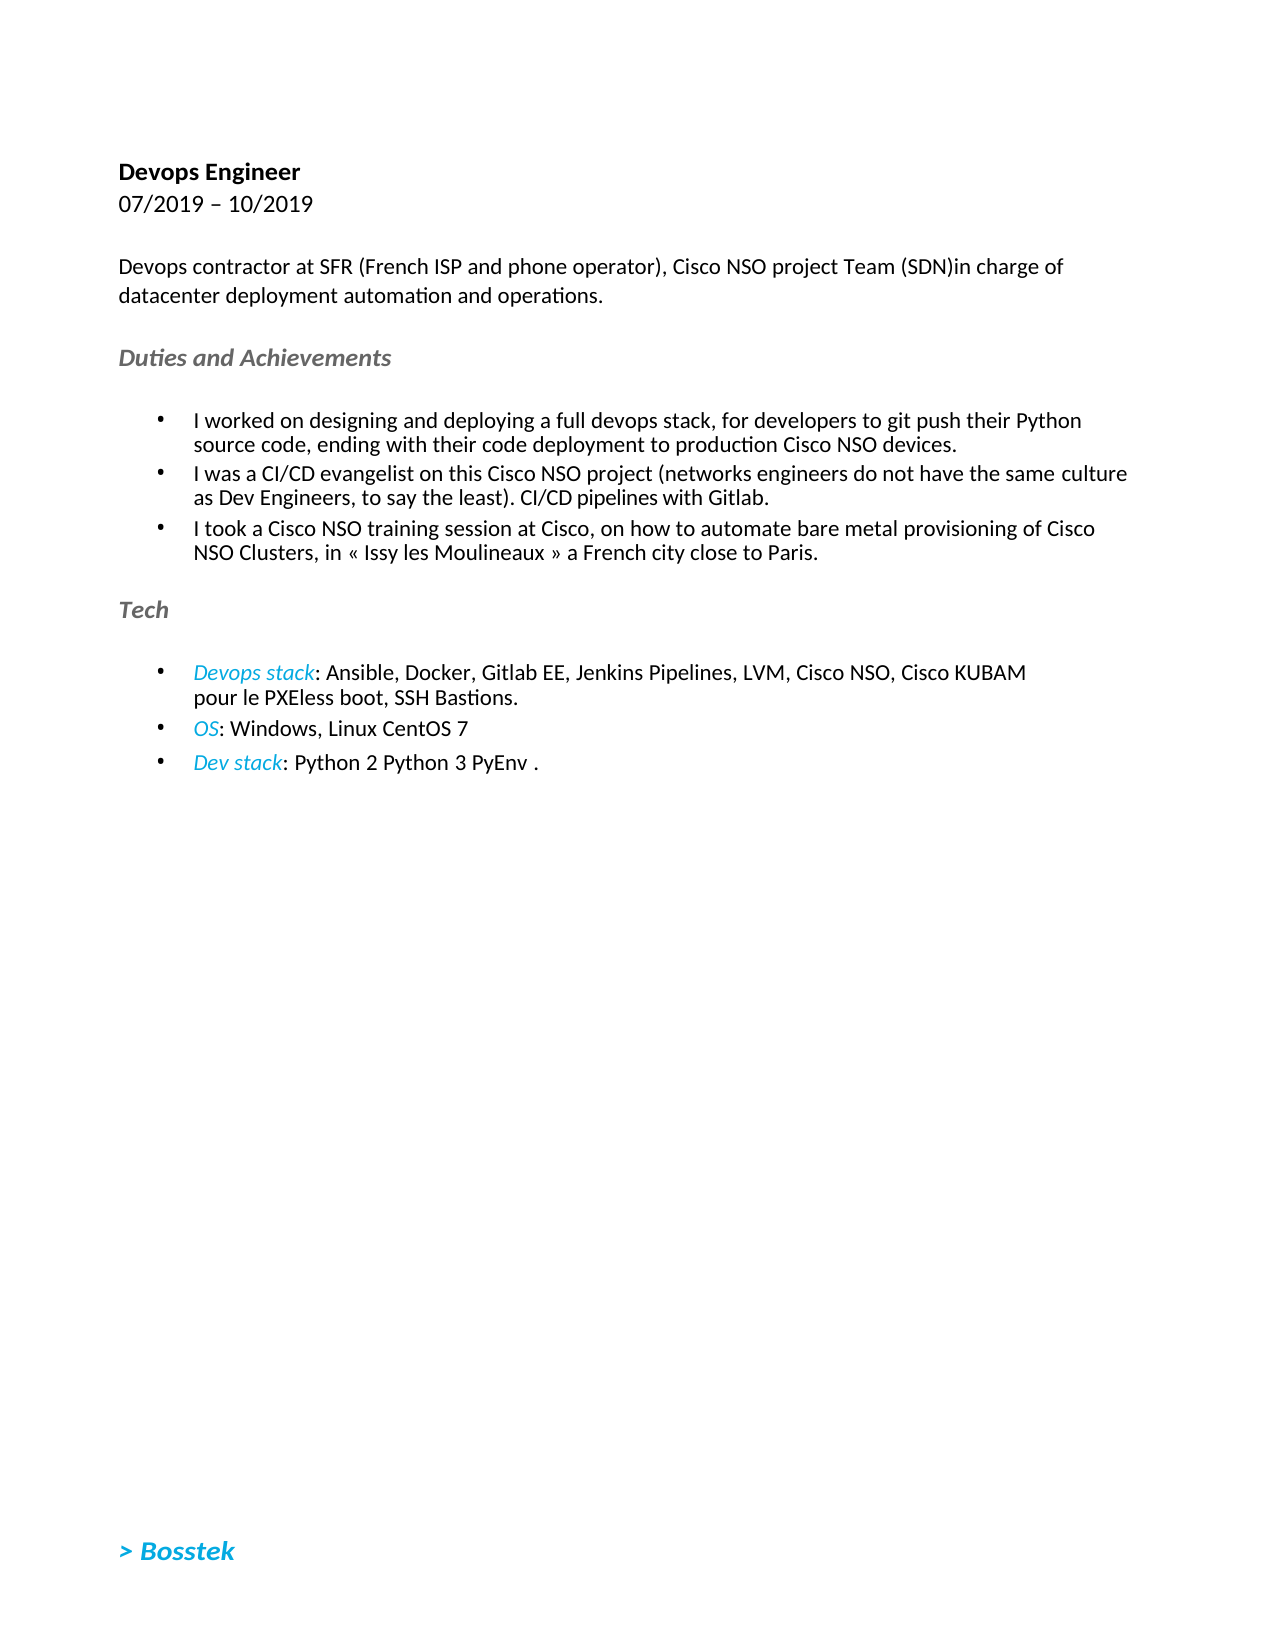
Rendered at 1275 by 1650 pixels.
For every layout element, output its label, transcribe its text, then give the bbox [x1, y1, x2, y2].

list I worked on designing and deploying a full devops stack, for developers to git push their Python source code, ending with their code deployment to production Cisco NSO devices. [156, 405, 1147, 458]
list Devops stack: Ansible, Docker, Gitlab EE, Jenkins Pipelines, LVM, Cisco NSO, Cisco KUBAM pour le PXEless boot, SSH Bastions. [156, 657, 1069, 711]
subtitle > Bosstek [118, 1534, 1169, 1567]
list OS: Windows, Linux CentOS 7 [156, 711, 1169, 743]
list I took a Cisco NSO training session at Cisco, on how to automate bare metal provisioning of Cisco NSO Clusters, in « Issy les Moulineaux » a French city close to Paris. [156, 513, 1114, 566]
list I was a CI/CD evangelist on this Cisco NSO project (networks engineers do not have the same culture as Dev Engineers, to say the least). CI/CD pipelines with Gitlab. [156, 458, 1141, 512]
text Devops contractor at SFR (French ISP and phone operator), Cisco NSO project Team (SDN)in charge of datacenter deployment automation and operations. [118, 252, 1135, 309]
text Duties and Achievements [118, 342, 1169, 372]
list Dev stack: Python 2 Python 3 PyEnv . [156, 743, 1169, 777]
text 07/2019 – 10/2019 [118, 188, 1169, 219]
text Tech [118, 594, 1169, 625]
text Devops Engineer [118, 156, 1169, 187]
